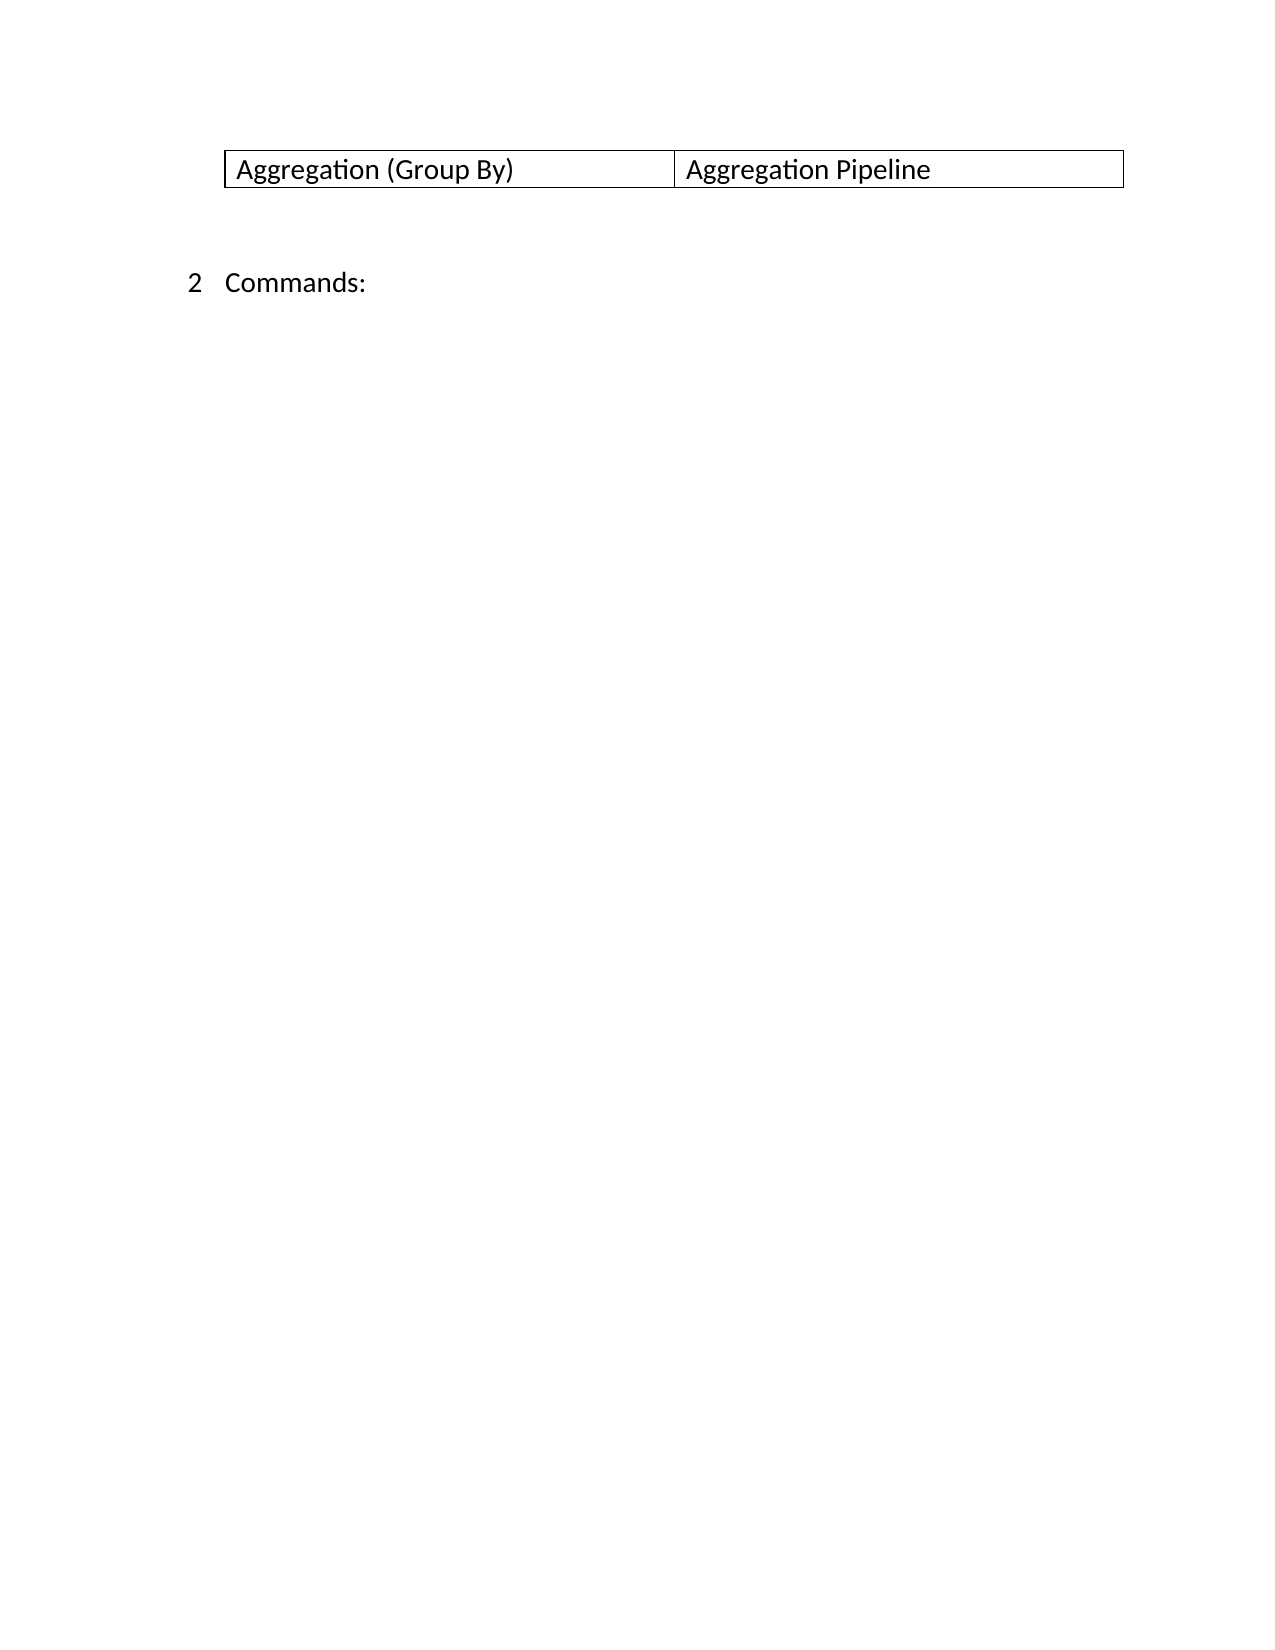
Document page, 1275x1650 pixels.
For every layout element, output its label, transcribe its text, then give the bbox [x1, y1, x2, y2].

list Commands: [187, 264, 1125, 300]
table_cell Aggregation Pipeline [675, 151, 1123, 187]
table_cell Aggregation (Group By) [226, 151, 674, 187]
